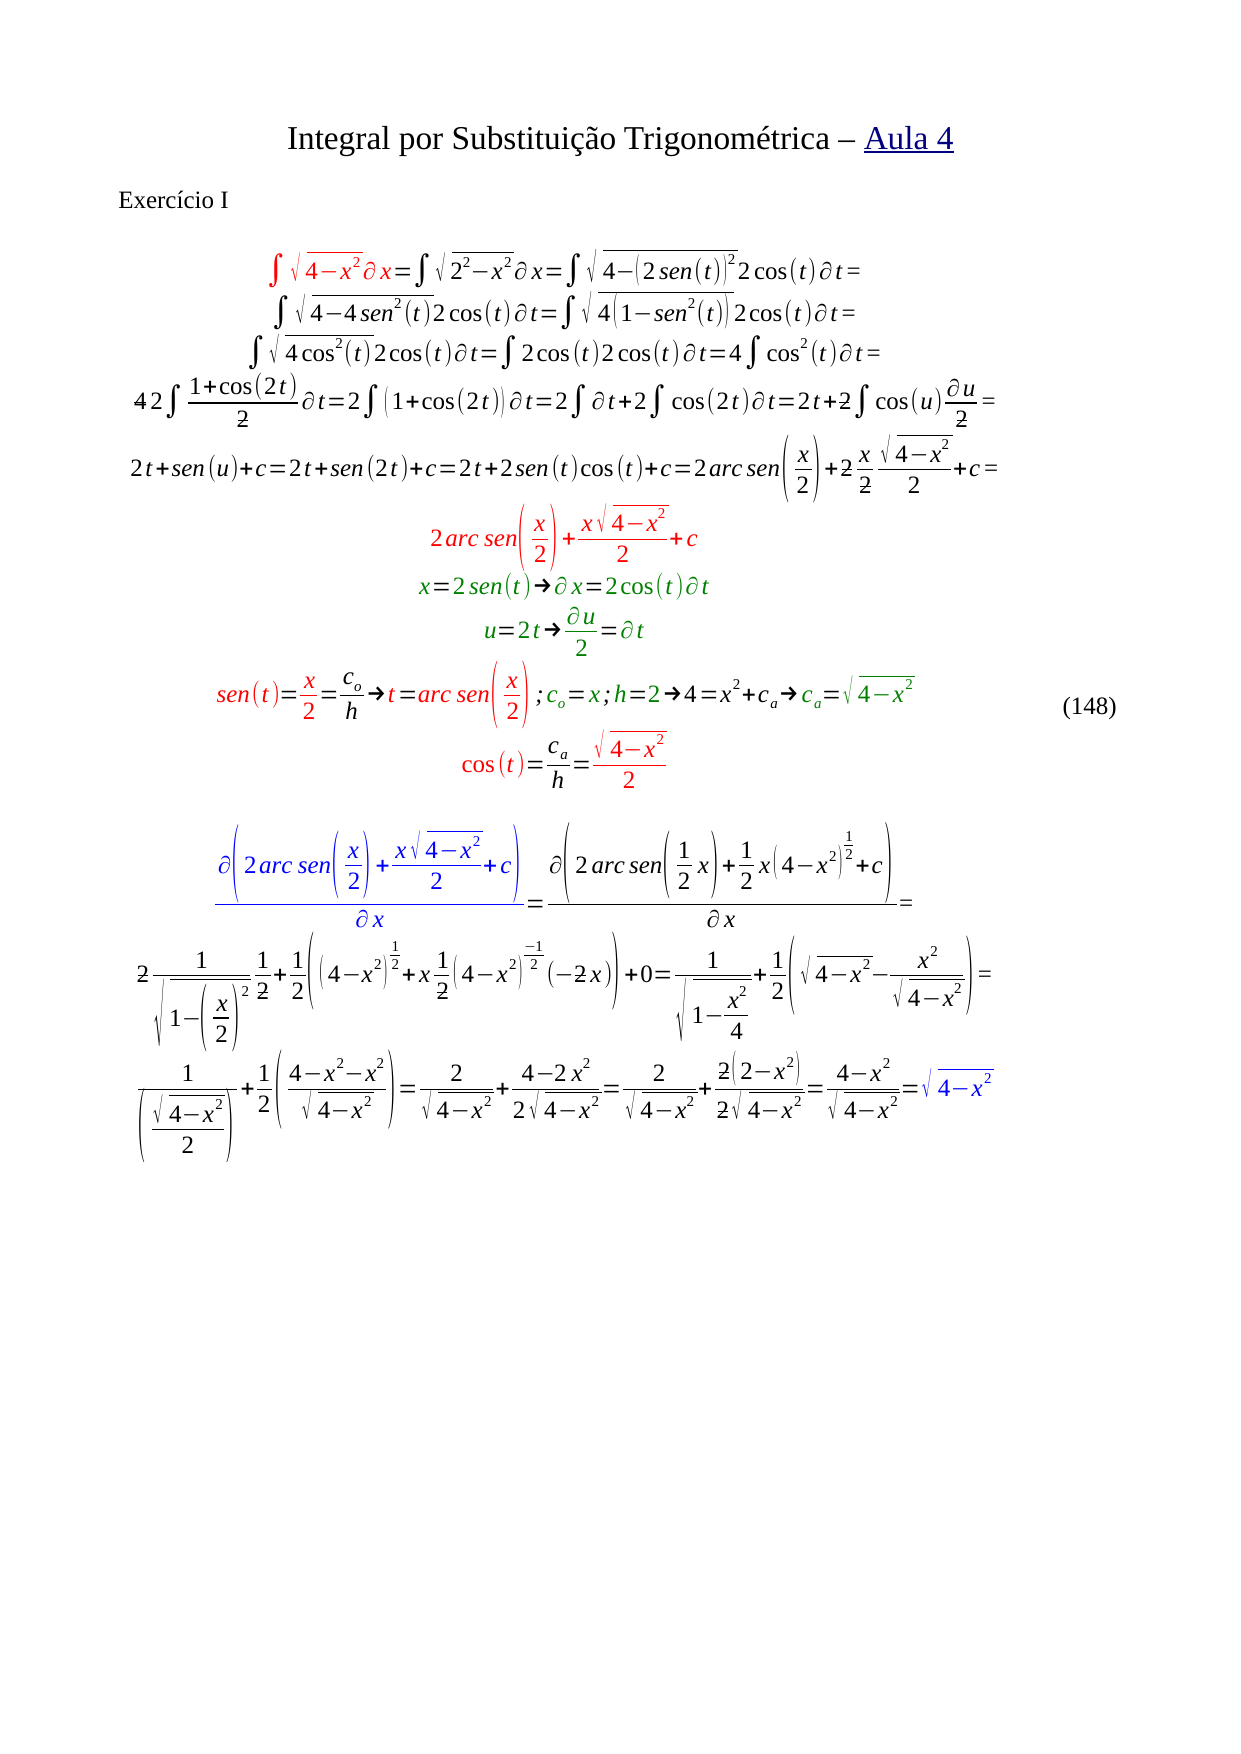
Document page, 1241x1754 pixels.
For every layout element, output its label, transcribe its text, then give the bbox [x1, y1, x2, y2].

table_header [118, 243, 1010, 1168]
table_header (148) [1010, 243, 1122, 1168]
text Integral por Substituição Trigonométrica – Aula 4 [118, 118, 1122, 156]
text Exercício I [118, 185, 1122, 214]
